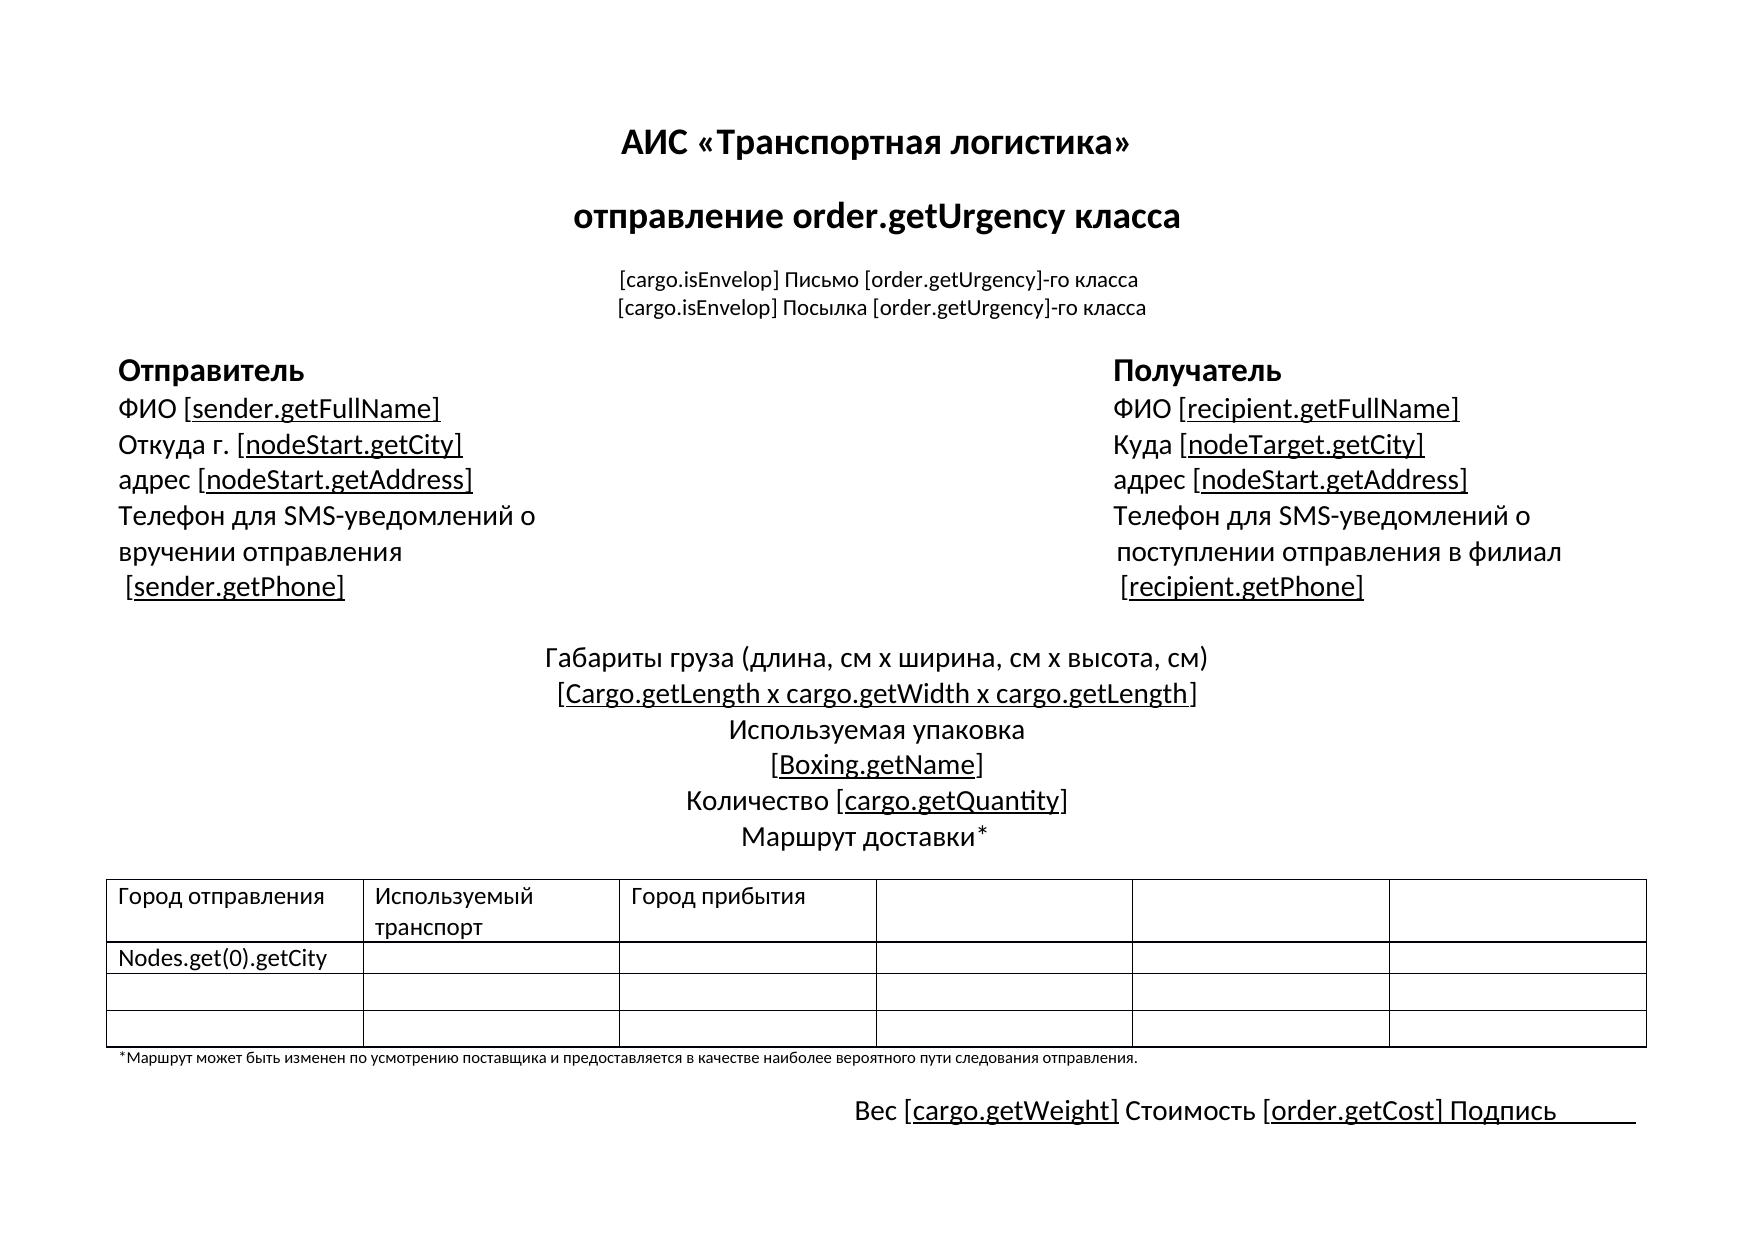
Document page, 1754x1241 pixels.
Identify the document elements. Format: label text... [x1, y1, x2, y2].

text адрес [nodeStart.getAddress] адрес [nodeStart.getAddress] [118, 461, 1636, 497]
table_header [1390, 880, 1646, 941]
text Телефон для SMS-уведомлений о Телефон для SMS-уведомлений о [118, 497, 1636, 533]
table_cell [877, 1011, 1132, 1046]
table_cell Nodes.get(0).getCity [107, 943, 363, 973]
text [cargo.isEnvelop] Посылка [order.getUrgency]-го класса [118, 293, 1636, 321]
text Откуда г. [nodeStart.getCity] Куда [nodeTarget.getCity] [118, 426, 1636, 461]
table_cell [1133, 943, 1389, 973]
table_cell [1133, 1011, 1389, 1046]
text [cargo.isEnvelop] Письмо [order.getUrgency]-го класса [118, 265, 1636, 293]
text вручении отправления поступлении отправления в филиал [118, 533, 1636, 568]
text ФИO [sender.getFullName] ФИО [recipient.getFullName] [118, 390, 1636, 426]
table_cell [364, 943, 619, 973]
table_cell [620, 1011, 876, 1046]
text Количество [cargo.getQuantity] [118, 782, 1636, 818]
table_header [877, 880, 1132, 941]
table_cell [877, 974, 1132, 1010]
text [Cargo.getLength x cargo.getWidth x cargo.getLength] [118, 675, 1636, 711]
text Маршрут доставки* [118, 818, 1636, 853]
table_header Город прибытия [620, 880, 876, 941]
text [Boxing.getName] [118, 746, 1636, 782]
table_cell [107, 974, 363, 1010]
text Используемая упаковка [118, 711, 1636, 746]
table_cell [620, 974, 876, 1010]
table_cell [364, 974, 619, 1010]
table_cell [1133, 974, 1389, 1010]
table_cell [1390, 974, 1646, 1010]
text Габариты груза (длина, см х ширина, см х высота, см) [118, 639, 1636, 675]
text отправление order.getUrgency класса [118, 192, 1636, 238]
text [sender.getPhone] [recipient.getPhone] [118, 568, 1636, 604]
table_cell [620, 943, 876, 973]
text Отправитель Получатель [118, 349, 1636, 390]
table_cell [107, 1011, 363, 1046]
table_cell [364, 1011, 619, 1046]
table_cell [1390, 1011, 1646, 1046]
text АИС «Транспортная логистика» [118, 118, 1636, 164]
table_cell [1390, 943, 1646, 973]
text Вес [cargo.getWeight] Стоимость [order.getCost] Подпись _____ [118, 1092, 1636, 1127]
table_cell [877, 943, 1132, 973]
table_header Используемый транспорт [364, 880, 619, 941]
text *Маршрут может быть изменен по усмотрению поставщика и предоставляется в качестве наиболее вероятного пути следования отправления. [118, 1048, 1636, 1068]
table_header Город отправления [107, 880, 363, 941]
table_header [1133, 880, 1389, 941]
